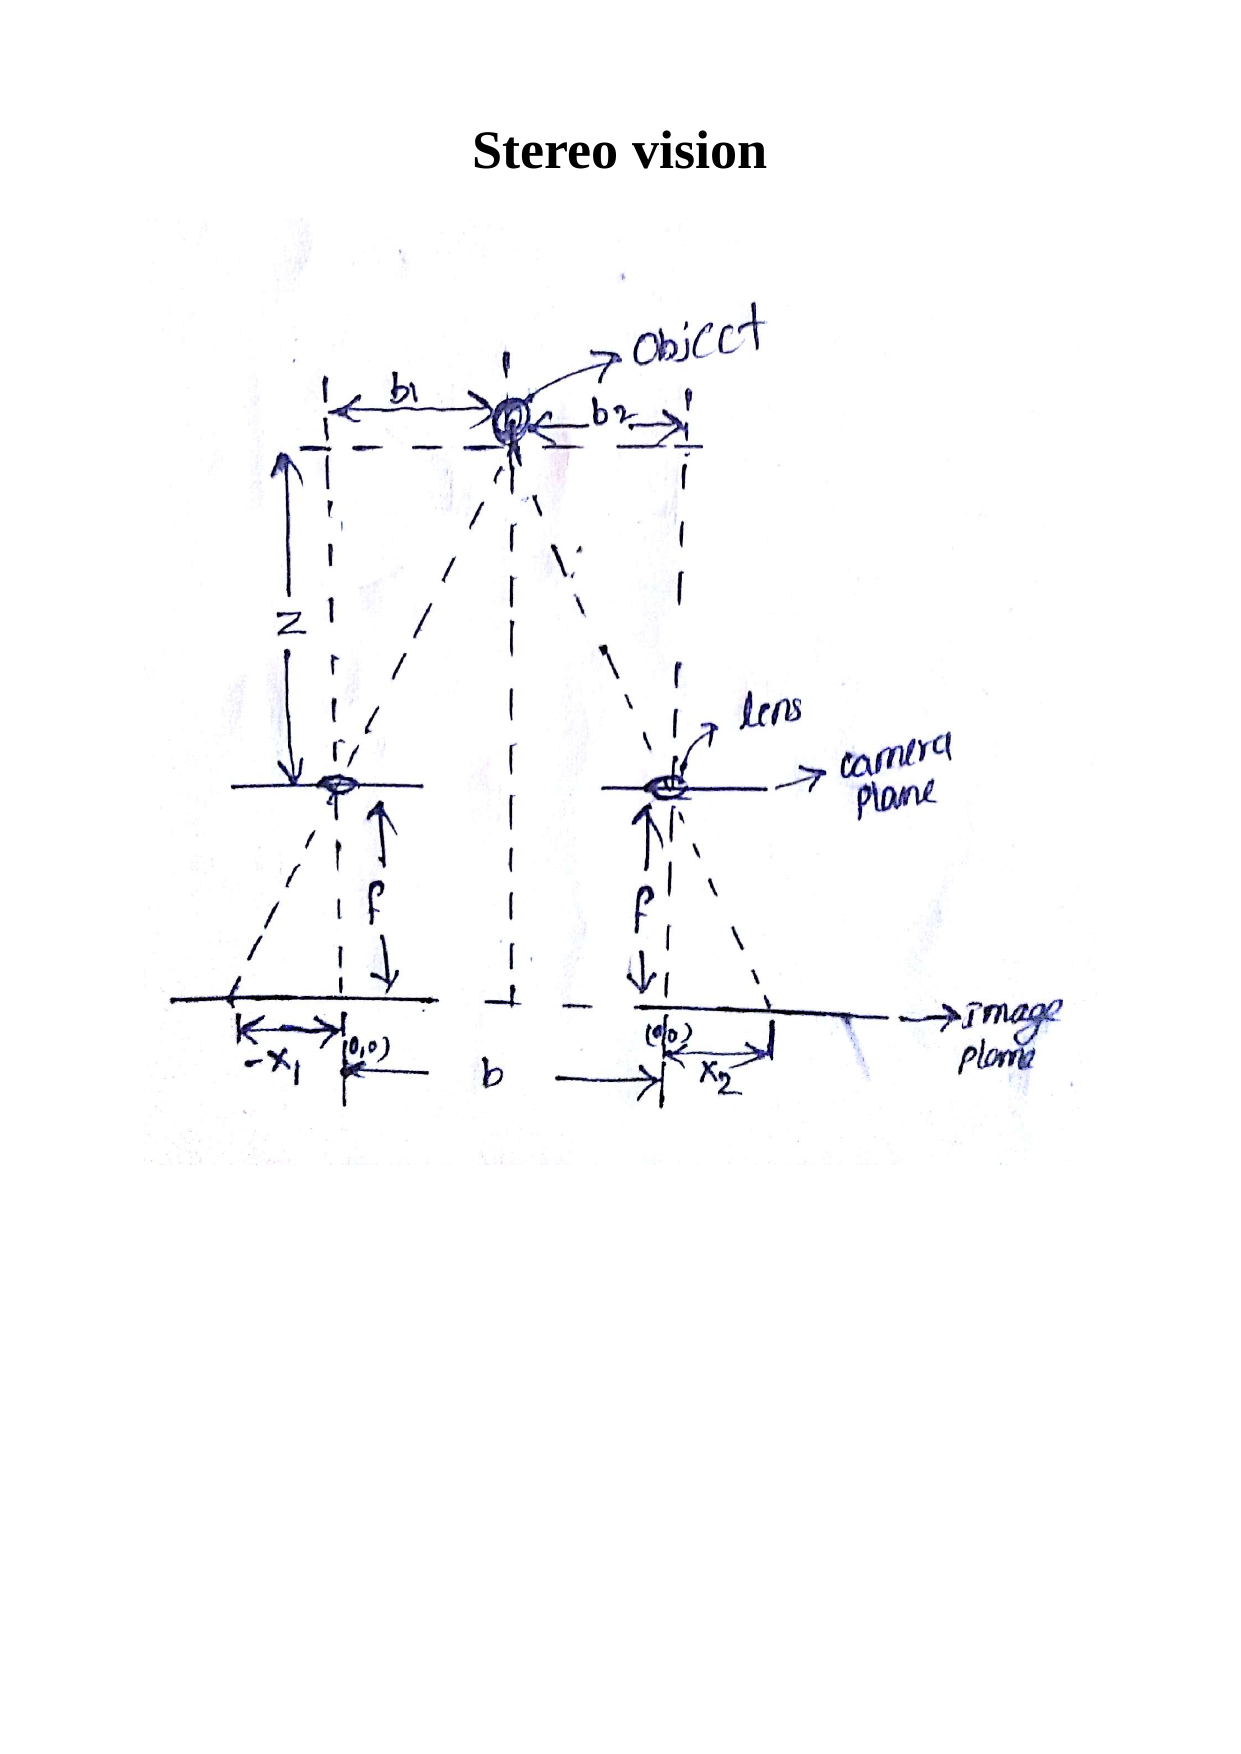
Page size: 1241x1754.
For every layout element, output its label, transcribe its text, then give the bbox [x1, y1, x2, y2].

text Stereo vision [118, 118, 1122, 180]
picture [143, 218, 1097, 1165]
